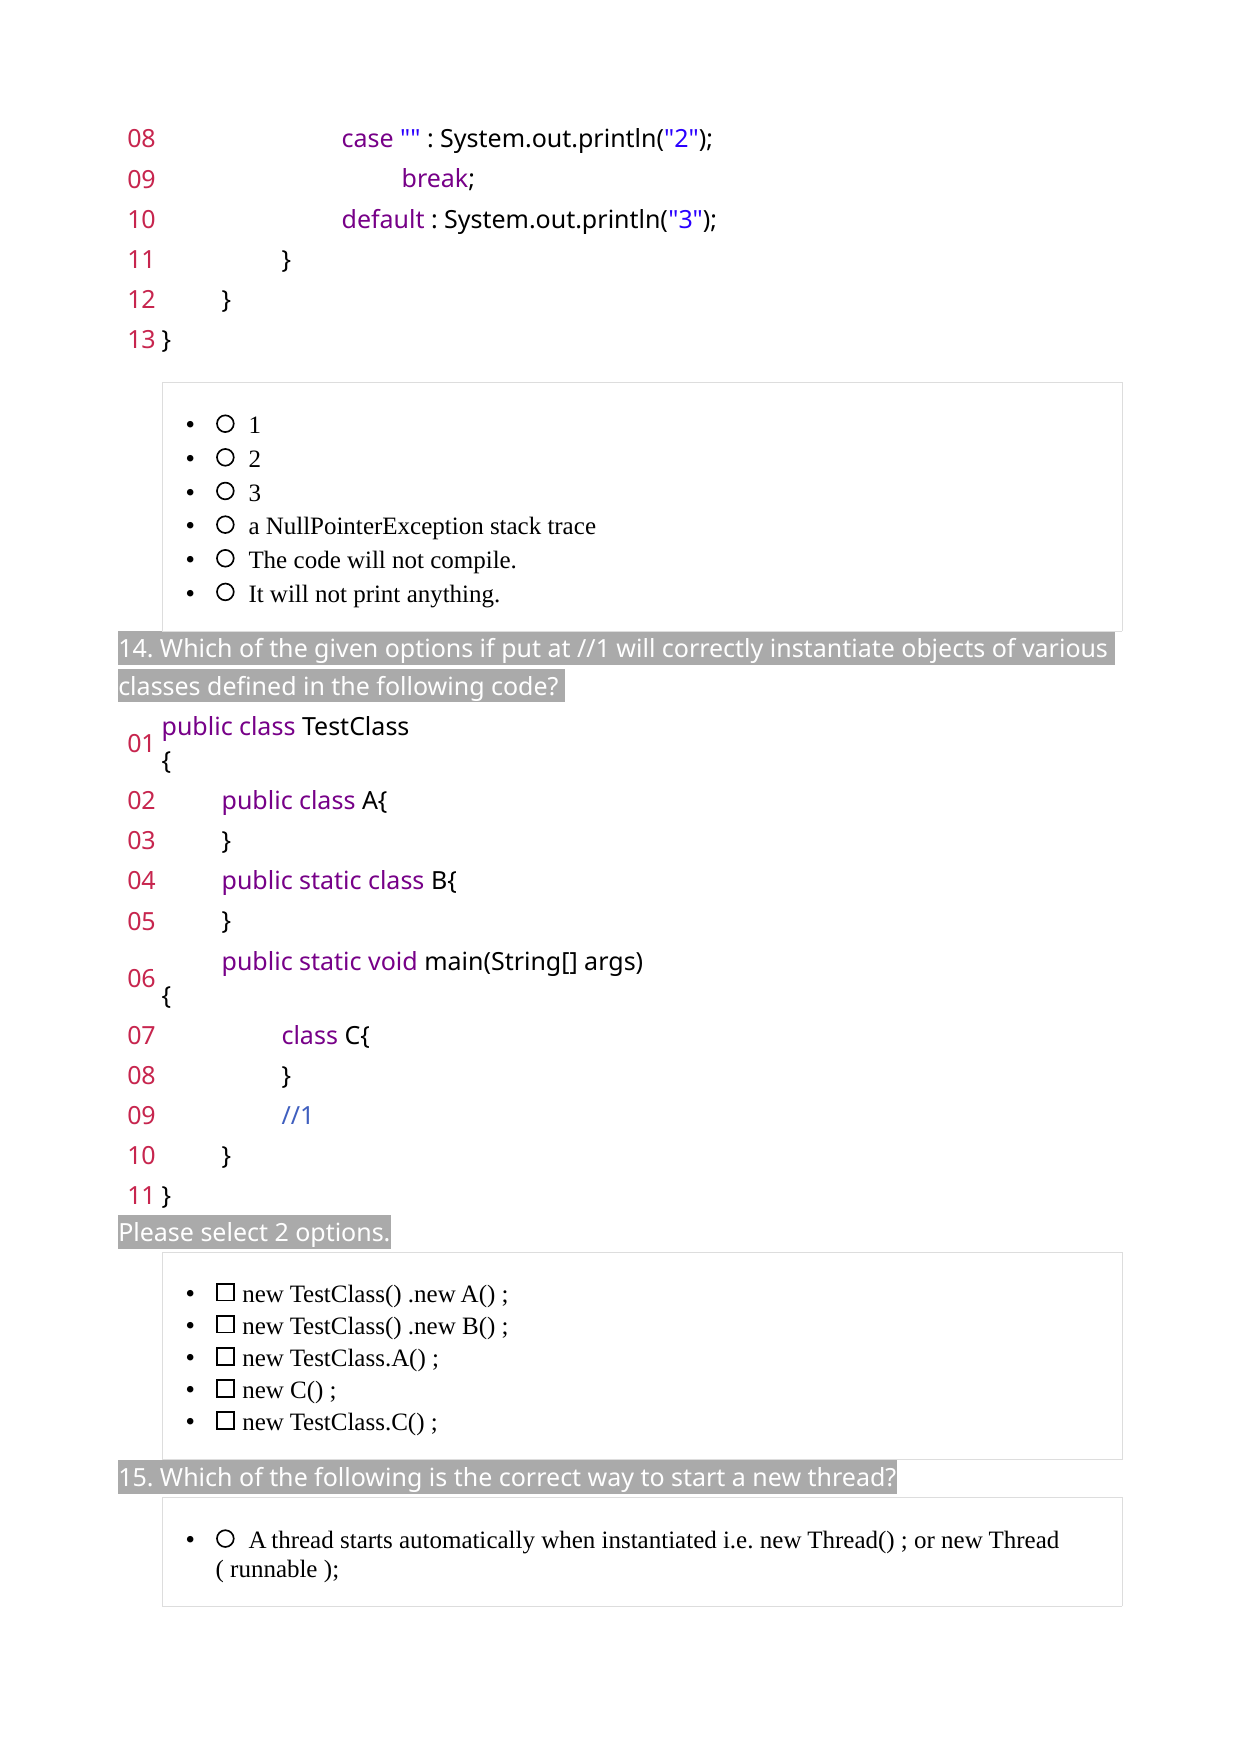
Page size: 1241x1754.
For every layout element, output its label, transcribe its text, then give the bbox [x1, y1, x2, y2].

list 3 [163, 449, 1122, 483]
table_header 13 [118, 319, 158, 358]
table_header 12 [118, 279, 158, 319]
table_header 09 [118, 1095, 158, 1135]
table_header 03 [118, 820, 158, 860]
list new TestClass.C() ; [163, 1380, 1122, 1459]
table_header 08 [118, 118, 158, 158]
table_header 04 [118, 860, 158, 900]
table_header default : System.out.println("3"); [159, 198, 724, 238]
table_header 11 [118, 239, 158, 278]
table_header break; [159, 158, 495, 198]
table_header } [159, 319, 187, 358]
list 2 [163, 416, 1122, 449]
table_header } [159, 900, 249, 940]
table_header } [159, 279, 249, 319]
table_header public static class B{ [159, 860, 461, 900]
list The code will not compile. [163, 517, 1122, 550]
subtitle 14. Which of the given options if put at //1 will correctly instantiate objects of various classes defined in the following code? [118, 631, 1122, 702]
list A thread starts automatically when instantiated i.e. new Thread() ; or new Thread ( runnable ); [163, 1498, 1122, 1606]
table_header public static void main(String[] args) { [159, 940, 660, 1014]
table_header } [159, 1175, 187, 1215]
list It will not print anything. [163, 550, 1122, 631]
list new TestClass() .new B() ; [163, 1284, 1122, 1316]
table_header 09 [118, 158, 158, 198]
table_header } [159, 820, 249, 860]
table_header public class TestClass { [159, 706, 428, 780]
list new TestClass() .new A() ; [163, 1253, 1122, 1284]
table_header 11 [118, 1175, 158, 1215]
table_header 01 [118, 706, 158, 780]
table_header public class A{ [159, 780, 399, 820]
table_header 06 [118, 940, 158, 1014]
subtitle 15. Which of the following is the correct way to start a new thread? [118, 1459, 1122, 1494]
table_header } [159, 239, 312, 278]
table_header 10 [118, 198, 158, 238]
list a NullPointerException stack trace [163, 483, 1122, 517]
table_header //1 [159, 1095, 332, 1135]
table_header } [159, 1135, 249, 1175]
table_header case "" : System.out.println("2"); [159, 118, 724, 158]
subtitle Please select 2 options. [118, 1215, 1122, 1249]
table_header } [159, 1055, 312, 1094]
table_header 08 [118, 1055, 158, 1094]
table_header 10 [118, 1135, 158, 1175]
table_header class C{ [159, 1014, 387, 1054]
table_header 02 [118, 780, 158, 820]
list new C() ; [163, 1348, 1122, 1380]
table_header 07 [118, 1014, 158, 1054]
list new TestClass.A() ; [163, 1316, 1122, 1348]
list 1 [163, 383, 1122, 416]
table_header 05 [118, 900, 158, 940]
